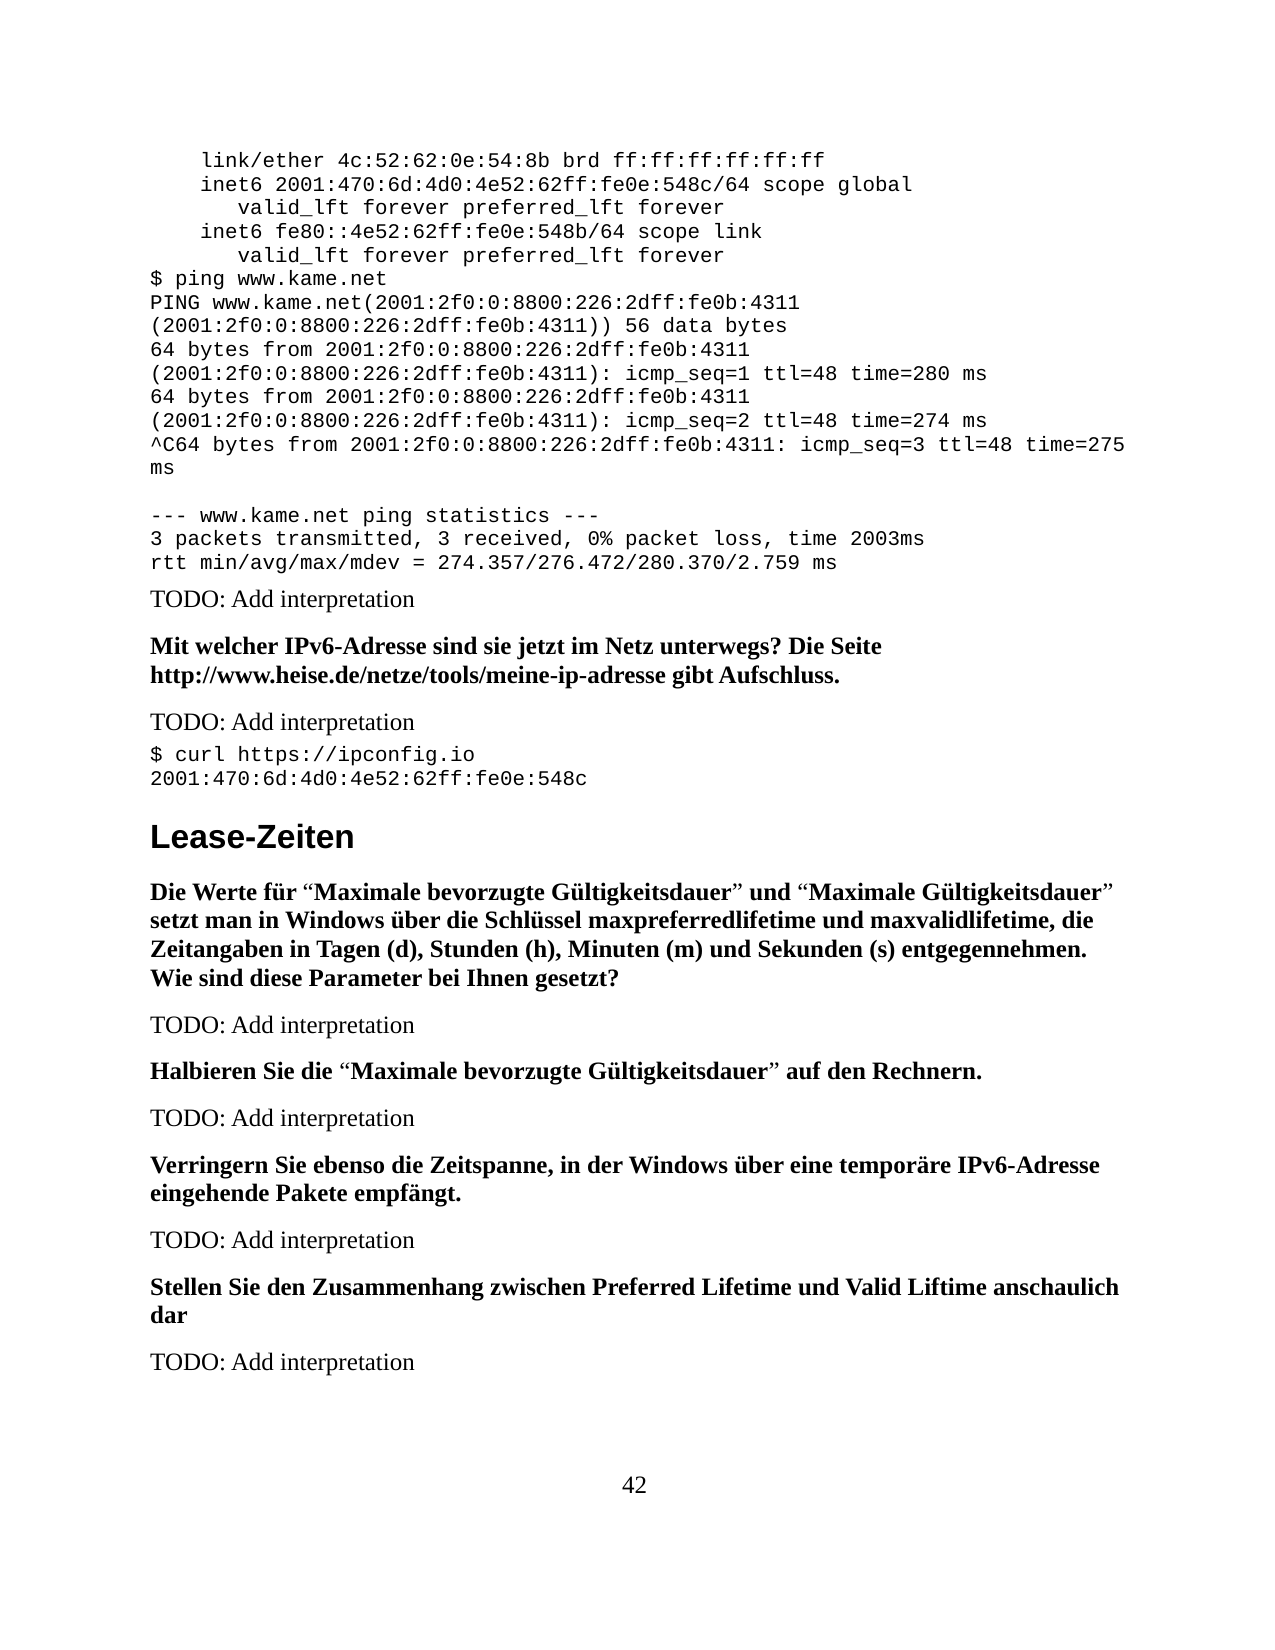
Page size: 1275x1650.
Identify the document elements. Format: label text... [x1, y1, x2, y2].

text link/ether 4c:52:62:0e:54:8b brd ff:ff:ff:ff:ff:ff [150, 150, 1125, 174]
text inet6 2001:470:6d:4d0:4e52:62ff:fe0e:548c/64 scope global [150, 174, 1125, 197]
text Stellen Sie den Zusammenhang zwischen Preferred Lifetime und Valid Liftime anschaulich dar [150, 1272, 1125, 1329]
text valid_lft forever preferred_lft forever [150, 244, 1125, 268]
text Verringern Sie ebenso die Zeitspanne, in der Windows über eine temporäre IPv6-Adresse eingehende Pakete empfängt. [150, 1150, 1125, 1207]
text ^C64 bytes from 2001:2f0:0:8800:226:2dff:fe0b:4311: icmp_seq=3 ttl=48 time=275 ms [150, 434, 1125, 481]
text inet6 fe80::4e52:62ff:fe0e:548b/64 scope link [150, 221, 1125, 244]
text rtt min/avg/max/mdev = 274.357/276.472/280.370/2.759 ms [150, 552, 1125, 576]
text TODO: Add interpretation [150, 1347, 1125, 1376]
text 64 bytes from 2001:2f0:0:8800:226:2dff:fe0b:4311 (2001:2f0:0:8800:226:2dff:fe0b:4311): icmp_seq=2 ttl=48 time=274 ms [150, 386, 1125, 434]
text 64 bytes from 2001:2f0:0:8800:226:2dff:fe0b:4311 (2001:2f0:0:8800:226:2dff:fe0b:4311): icmp_seq=1 ttl=48 time=280 ms [150, 339, 1125, 386]
text --- www.kame.net ping statistics --- [150, 505, 1125, 528]
subtitle Lease-Zeiten [150, 817, 1125, 855]
text 3 packets transmitted, 3 received, 0% packet loss, time 2003ms [150, 528, 1125, 552]
text TODO: Add interpretation [150, 584, 1125, 613]
text TODO: Add interpretation [150, 1103, 1125, 1132]
text $ curl https://ipconfig.io [150, 744, 1125, 768]
text Halbieren Sie die “Maximale bevorzugte Gültigkeitsdauer” auf den Rechnern. [150, 1056, 1125, 1085]
text Mit welcher IPv6-Adresse sind sie jetzt im Netz unterwegs? Die Seite http://www.heise.de/netze/tools/meine-ip-adresse gibt Aufschluss. [150, 631, 1125, 689]
text Die Werte für “Maximale bevorzugte Gültigkeitsdauer” und “Maximale Gültigkeitsdauer” setzt man in Windows über die Schlüssel maxpreferredlifetime und maxvalidlifetime, die Zeitangaben in Tagen (d), Stunden (h), Minuten (m) und Sekunden (s) entgegennehmen. Wie sind diese Parameter bei Ihnen gesetzt? [150, 877, 1125, 992]
text valid_lft forever preferred_lft forever [150, 197, 1125, 221]
text $ ping www.kame.net [150, 268, 1125, 292]
text PING www.kame.net(2001:2f0:0:8800:226:2dff:fe0b:4311 (2001:2f0:0:8800:226:2dff:fe0b:4311)) 56 data bytes [150, 292, 1125, 339]
text TODO: Add interpretation [150, 1010, 1125, 1038]
text TODO: Add interpretation [150, 707, 1125, 735]
text TODO: Add interpretation [150, 1225, 1125, 1254]
text 2001:470:6d:4d0:4e52:62ff:fe0e:548c [150, 768, 1125, 792]
